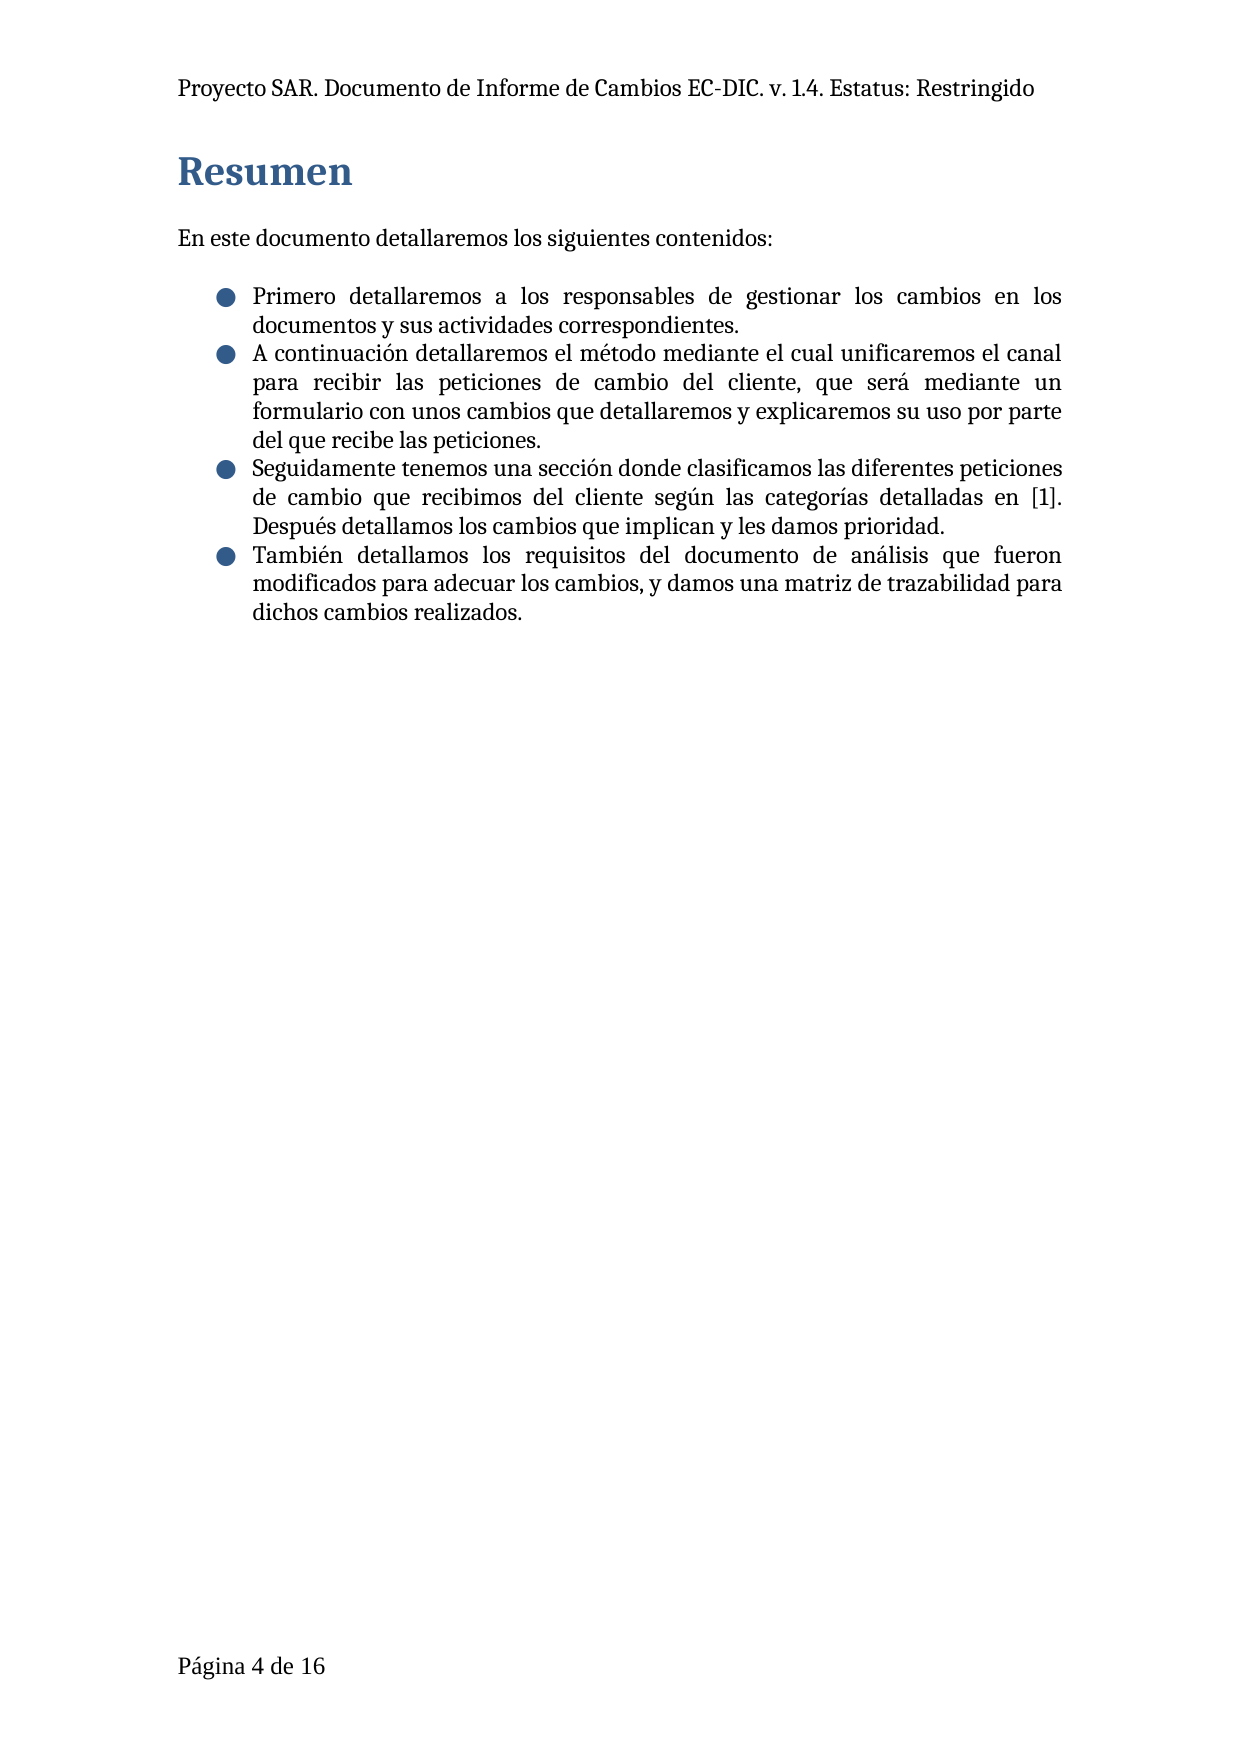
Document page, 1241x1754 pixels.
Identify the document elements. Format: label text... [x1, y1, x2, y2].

list También detallamos los requisitos del documento de análisis que fueron modificados para adecuar los cambios, y damos una matriz de trazabilidad para dichos cambios realizados. [215, 541, 1063, 627]
list Seguidamente tenemos una sección donde clasificamos las diferentes peticiones de cambio que recibimos del cliente según las categorías detalladas en [1]. Después detallamos los cambios que implican y les damos prioridad. [215, 454, 1063, 541]
list Primero detallaremos a los responsables de gestionar los cambios en los documentos y sus actividades correspondientes. [215, 282, 1063, 339]
list A continuación detallaremos el método mediante el cual unificaremos el canal para recibir las peticiones de cambio del cliente, que será mediante un formulario con unos cambios que detallaremos y explicaremos su uso por parte del que recibe las peticiones. [215, 339, 1063, 454]
text Resumen [177, 148, 1063, 196]
text En este documento detallaremos los siguientes contenidos: [177, 224, 1063, 253]
